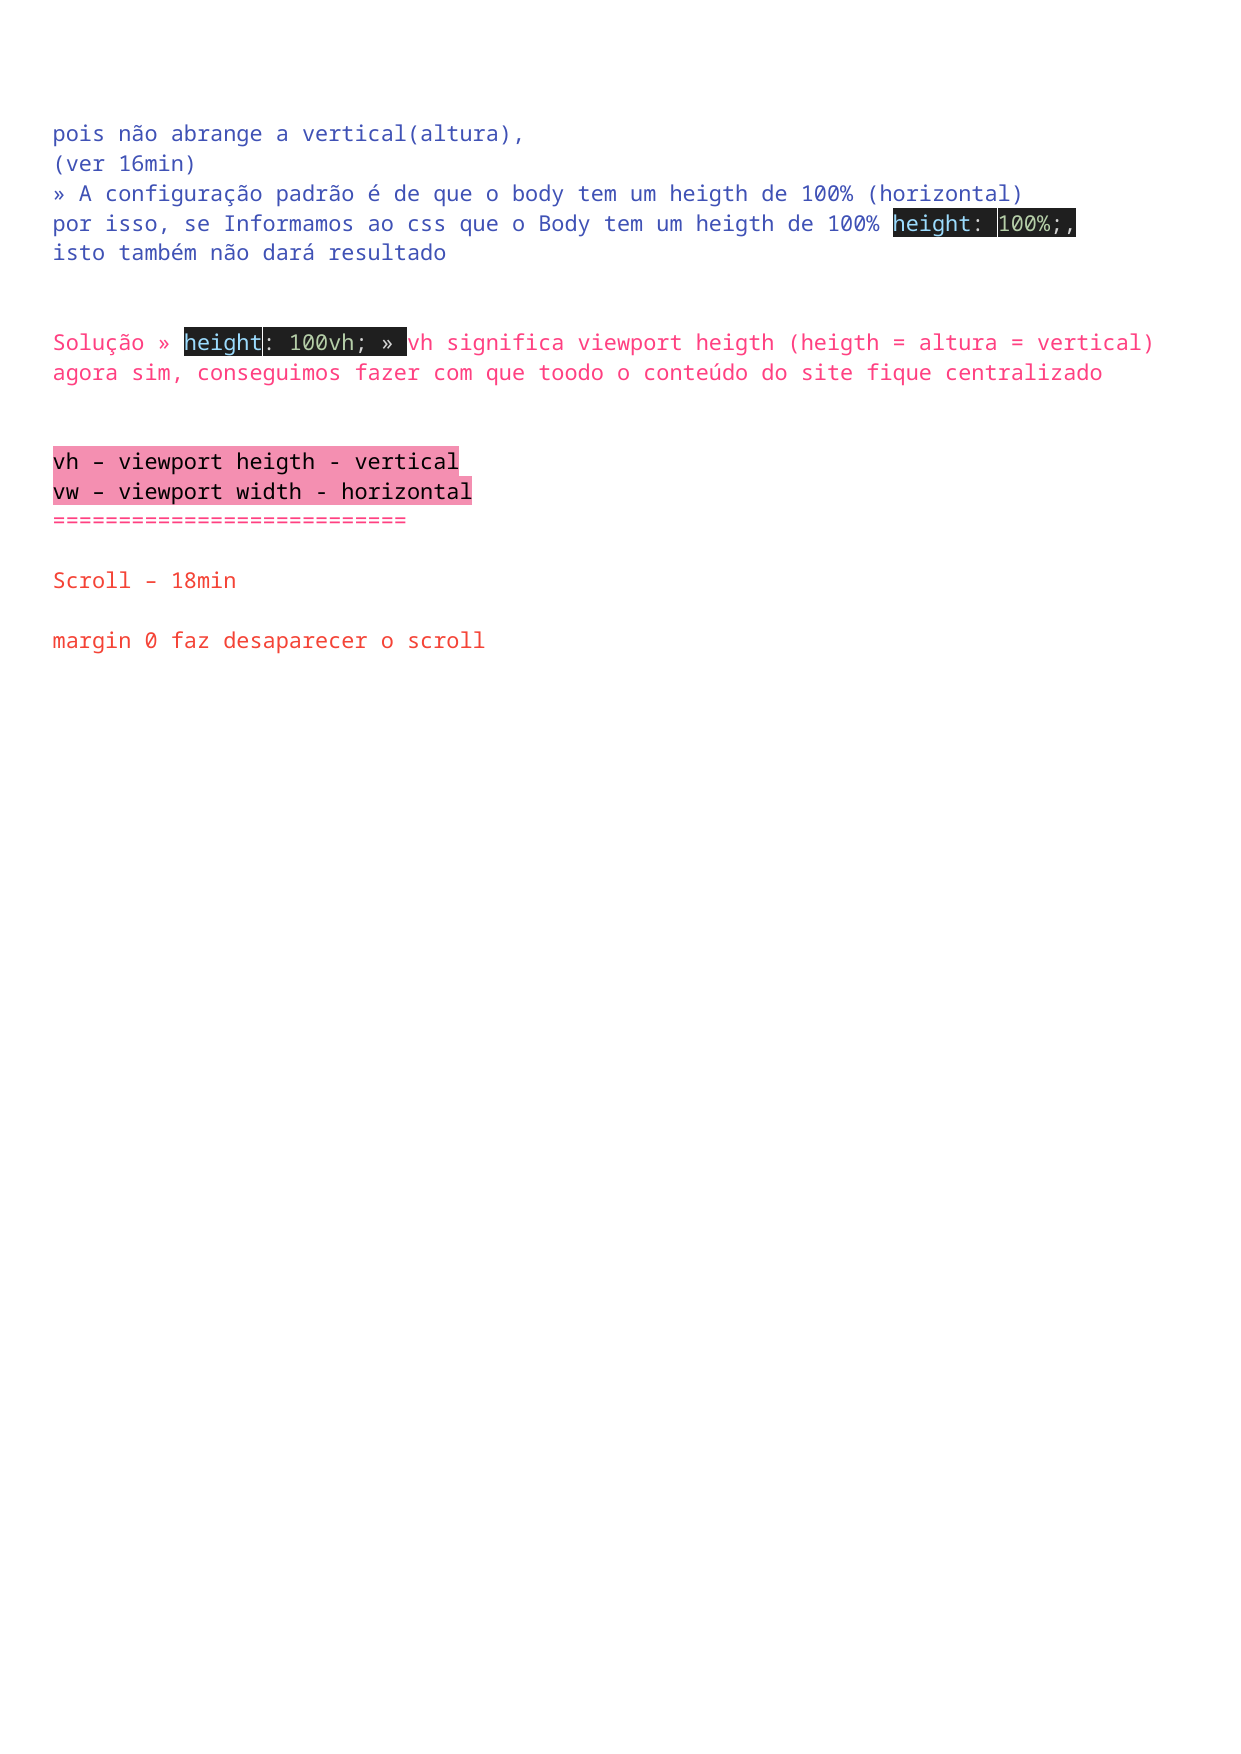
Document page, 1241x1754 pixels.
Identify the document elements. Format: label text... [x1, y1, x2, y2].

text margin 0 faz desaparecer o scroll [52, 624, 1192, 684]
text (ver 16min) [52, 148, 1192, 178]
text vh – viewport heigth - vertical [52, 446, 1192, 476]
text pois não abrange a vertical(altura), [52, 118, 1192, 148]
text isto também não dará resultado [52, 237, 1192, 267]
text =========================== [52, 505, 1192, 535]
text Scroll – 18min [52, 565, 1192, 595]
text vw – viewport width - horizontal [52, 476, 1192, 505]
text agora sim, conseguimos fazer com que toodo o conteúdo do site fique centralizado [52, 356, 1192, 386]
text » A configuração padrão é de que o body tem um heigth de 100% (horizontal) [52, 178, 1192, 207]
text por isso, se Informamos ao css que o Body tem um heigth de 100% height: 100%;, [52, 207, 1192, 237]
text Solução » height: 100vh; » vh significa viewport heigth (heigth = altura = vertical) [52, 327, 1192, 356]
